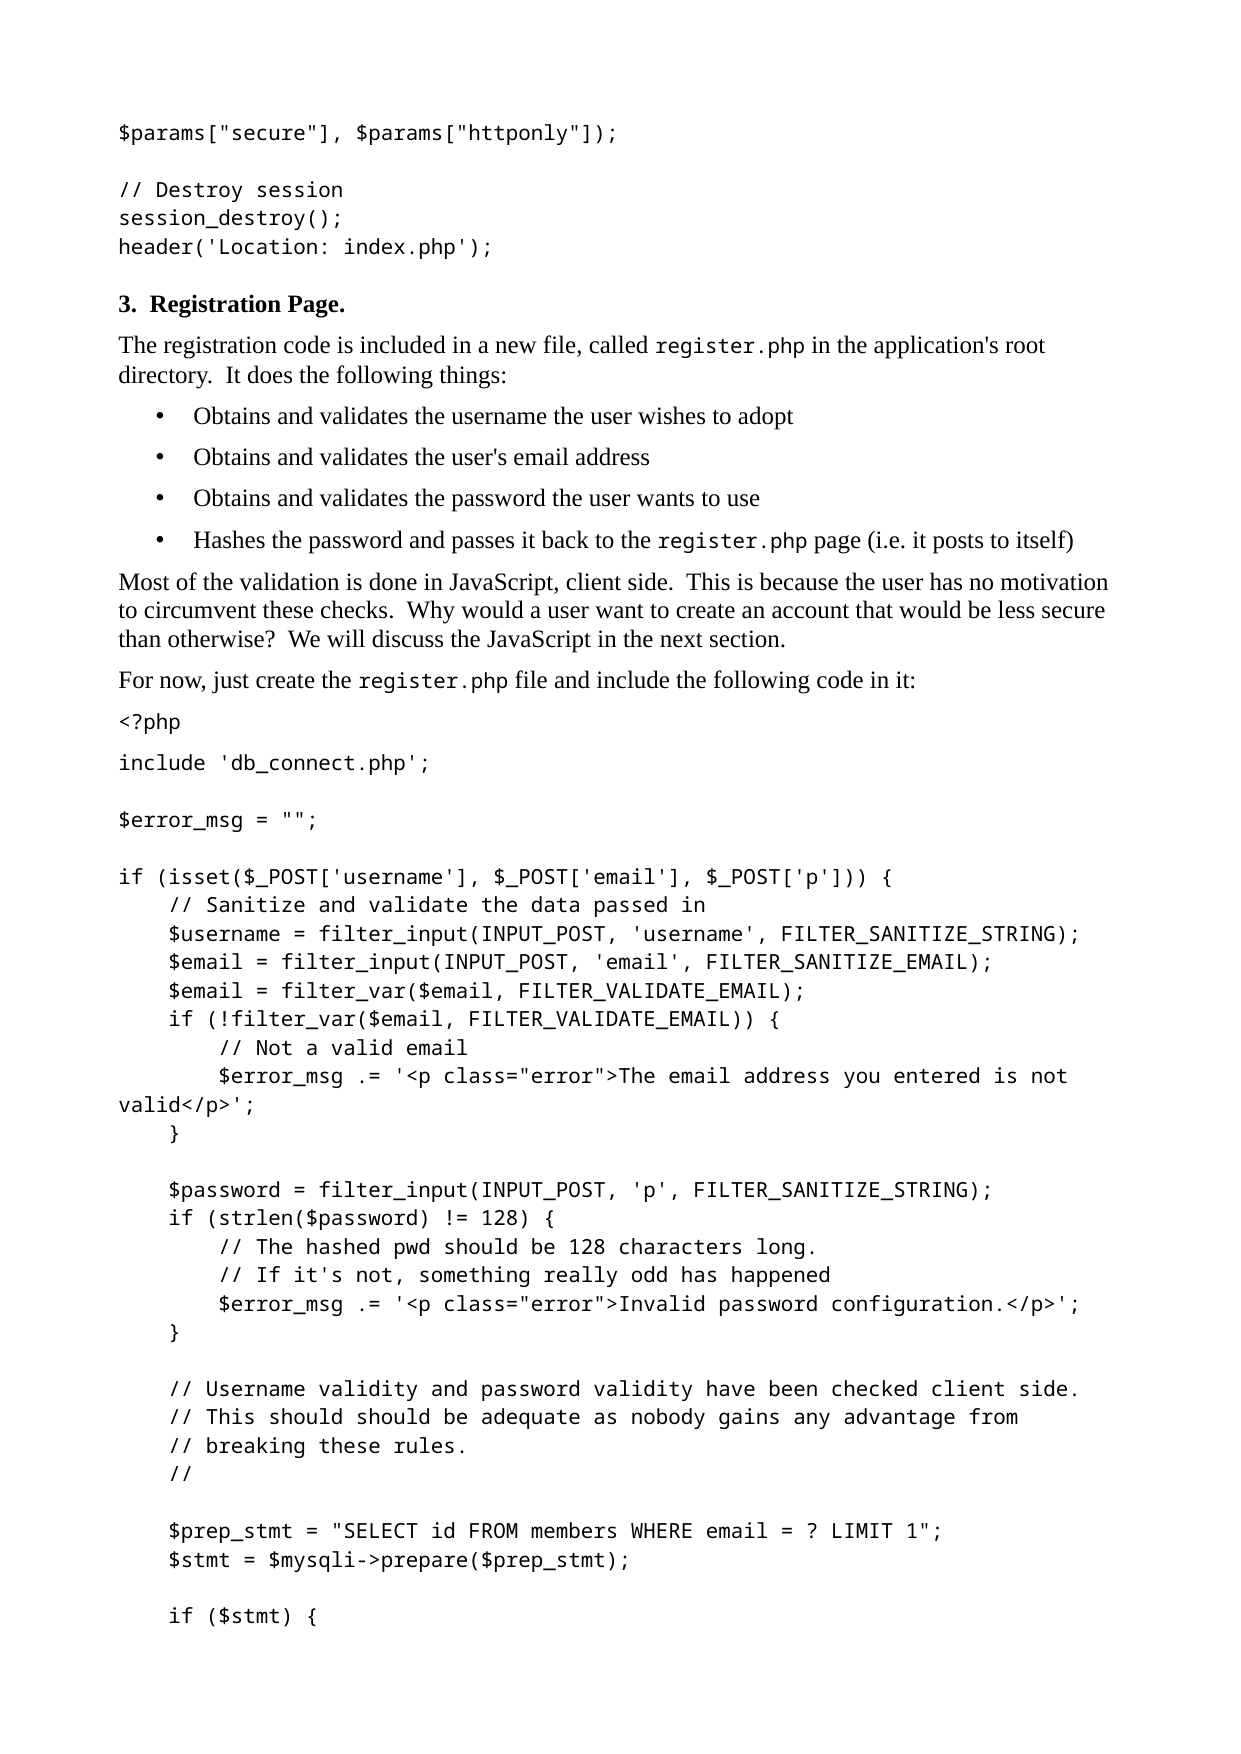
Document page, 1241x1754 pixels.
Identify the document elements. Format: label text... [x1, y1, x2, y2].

text $params["secure"], $params["httponly"]); [118, 118, 1122, 147]
list Obtains and validates the username the user wishes to adopt [156, 401, 1122, 430]
text For now, just create the register.php file and include the following code in it: [118, 666, 1122, 695]
text // [118, 1459, 1122, 1488]
text // This should should be adequate as nobody gains any advantage from [118, 1402, 1122, 1431]
list Hashes the password and passes it back to the register.php page (i.e. it posts to itself) [156, 525, 1122, 554]
text if (strlen($password) != 128) { [118, 1203, 1122, 1232]
text $password = filter_input(INPUT_POST, 'p', FILTER_SANITIZE_STRING); [118, 1175, 1122, 1203]
text // The hashed pwd should be 128 characters long. [118, 1232, 1122, 1260]
text // If it's not, something really odd has happened [118, 1260, 1122, 1289]
text session_destroy(); [118, 203, 1122, 232]
text <?php [118, 707, 1122, 736]
text header('Location: index.php'); [118, 232, 1122, 260]
text Most of the validation is done in JavaScript, client side. This is because the user has no motivation to circumvent these checks. Why would a user want to create an account that would be less secure than otherwise? We will discuss the JavaScript in the next section. [118, 567, 1122, 653]
text } [118, 1118, 1122, 1147]
text if (isset($_POST['username'], $_POST['email'], $_POST['p'])) { [118, 862, 1122, 891]
text // Not a valid email [118, 1033, 1122, 1061]
text $error_msg = ""; [118, 805, 1122, 834]
text $error_msg .= '<p class="error">Invalid password configuration.</p>'; [118, 1289, 1122, 1317]
text // Username validity and password validity have been checked client side. [118, 1374, 1122, 1402]
text if ($stmt) { [118, 1602, 1122, 1630]
text 3. Registration Page. [118, 289, 1122, 318]
text // Sanitize and validate the data passed in [118, 891, 1122, 919]
text $prep_stmt = "SELECT id FROM members WHERE email = ? LIMIT 1"; [118, 1516, 1122, 1545]
text $email = filter_var($email, FILTER_VALIDATE_EMAIL); [118, 976, 1122, 1004]
text if (!filter_var($email, FILTER_VALIDATE_EMAIL)) { [118, 1004, 1122, 1033]
text The registration code is included in a new file, called register.php in the application's root directory. It does the following things: [118, 330, 1122, 388]
text } [118, 1317, 1122, 1346]
text // Destroy session [118, 175, 1122, 203]
text $error_msg .= '<p class="error">The email address you entered is not valid</p>'; [118, 1061, 1122, 1118]
text // breaking these rules. [118, 1431, 1122, 1459]
list Obtains and validates the user's email address [156, 442, 1122, 471]
list Obtains and validates the password the user wants to use [156, 483, 1122, 512]
text $stmt = $mysqli->prepare($prep_stmt); [118, 1545, 1122, 1573]
text include 'db_connect.php'; [118, 748, 1122, 777]
text $username = filter_input(INPUT_POST, 'username', FILTER_SANITIZE_STRING); [118, 919, 1122, 947]
text $email = filter_input(INPUT_POST, 'email', FILTER_SANITIZE_EMAIL); [118, 947, 1122, 976]
